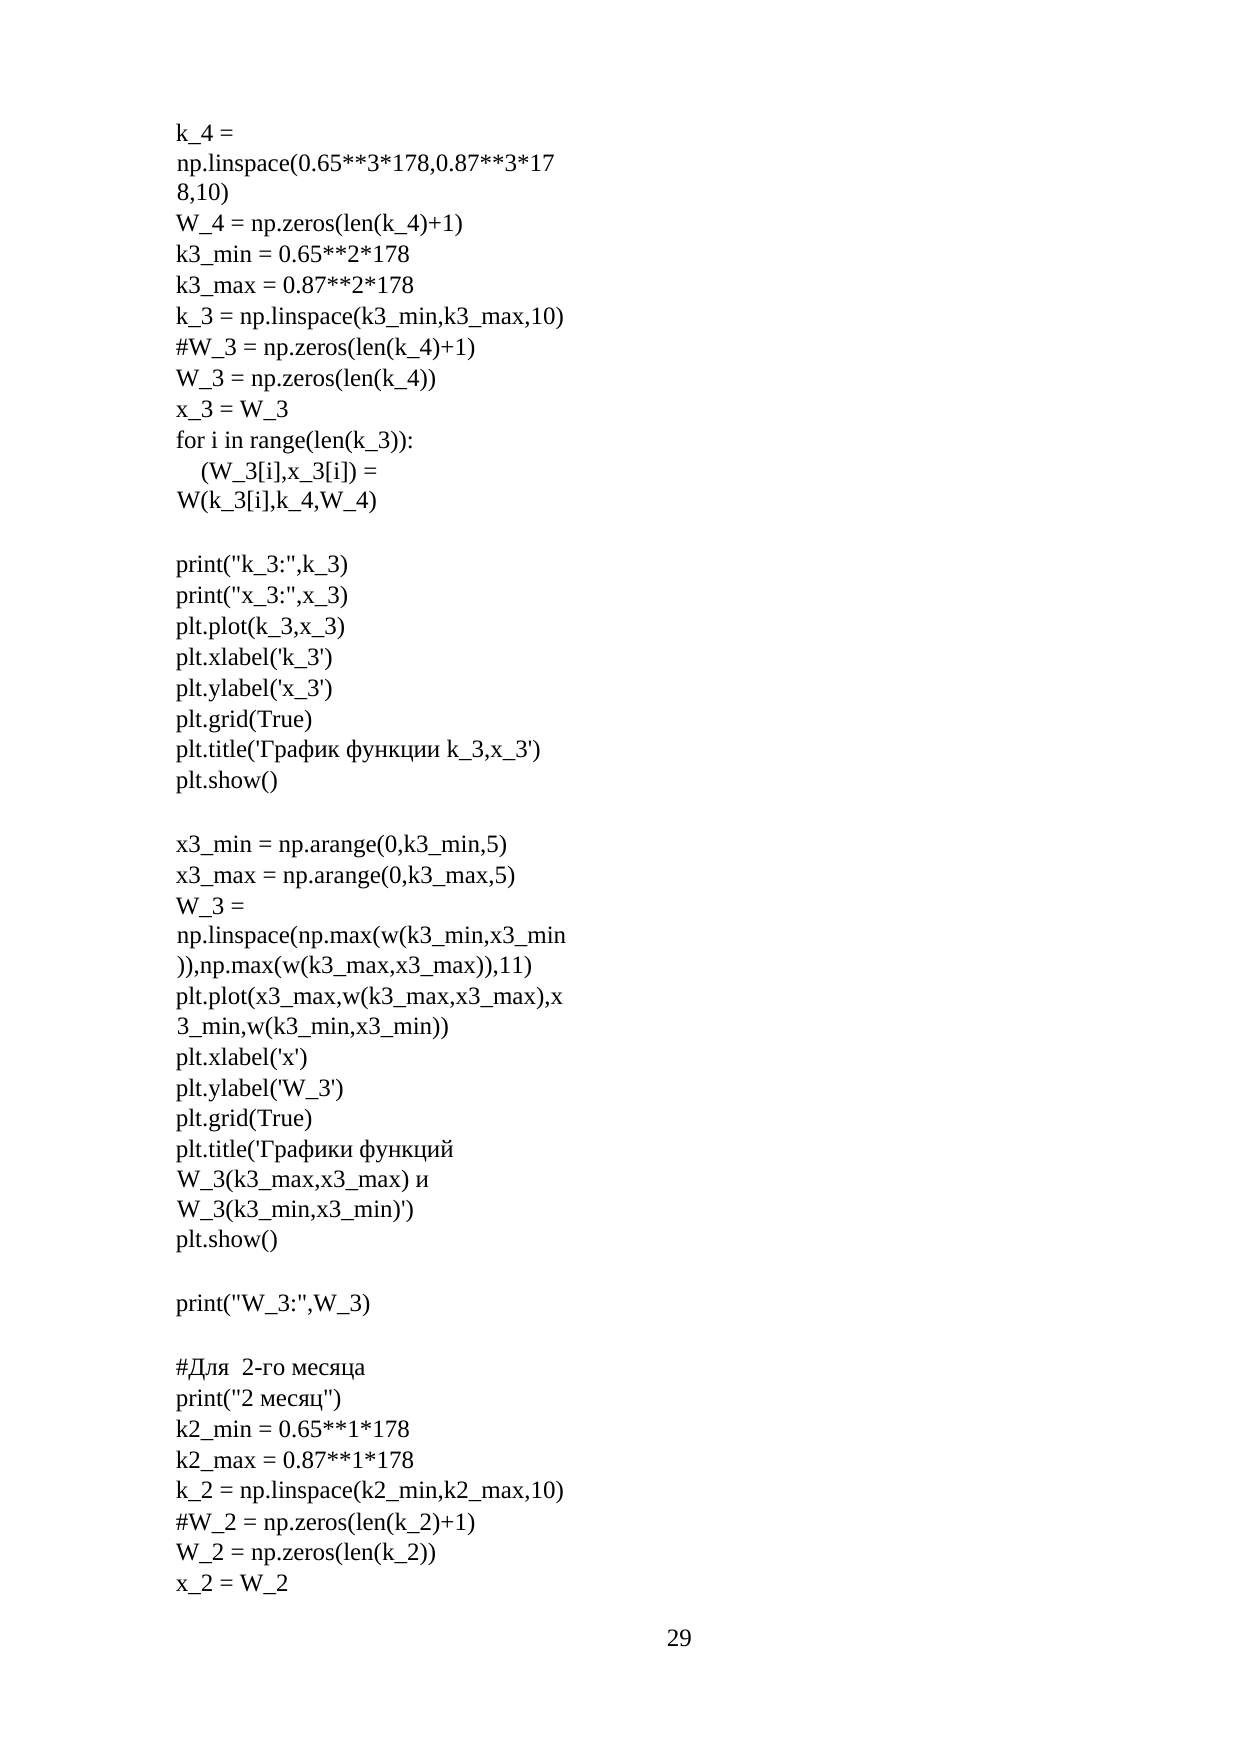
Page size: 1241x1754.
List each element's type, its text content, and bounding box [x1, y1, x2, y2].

text k3_min = 0.65**2*178 [176, 239, 567, 268]
text plt.grid(True) [176, 1103, 567, 1132]
text plt.plot(k_3,x_3) [176, 611, 567, 639]
text plt.title('Графики функций W_3(k3_max,x3_max) и W_3(k3_min,x3_min)') [176, 1134, 567, 1222]
text plt.title('График функции k_3,x_3') [176, 734, 567, 763]
text W_3 = np.linspace(np.max(w(k3_min,x3_min)),np.max(w(k3_max,x3_max)),11) [176, 891, 567, 979]
text plt.ylabel('x_3') [176, 673, 567, 701]
text print("2 месяц") [176, 1383, 567, 1412]
text plt.show() [176, 1224, 567, 1253]
text W_4 = np.zeros(len(k_4)+1) [176, 208, 567, 237]
text k_4 = np.linspace(0.65**3*178,0.87**3*178,10) [176, 118, 567, 206]
text W_2 = np.zeros(len(k_2)) [176, 1537, 567, 1566]
text k3_max = 0.87**2*178 [176, 270, 567, 299]
text print("x_3:",x_3) [176, 580, 567, 609]
text x_3 = W_3 [176, 394, 567, 423]
text k_3 = np.linspace(k3_min,k3_max,10) [176, 301, 567, 330]
text for i in range(len(k_3)): [176, 425, 567, 453]
text #W_3 = np.zeros(len(k_4)+1) [176, 332, 567, 361]
text (W_3[i],x_3[i]) = W(k_3[i],k_4,W_4) [176, 456, 567, 514]
text print("k_3:",k_3) [176, 549, 567, 578]
text #W_2 = np.zeros(len(k_2)+1) [176, 1507, 567, 1535]
text plt.grid(True) [176, 704, 567, 732]
text k2_max = 0.87**1*178 [176, 1445, 567, 1473]
text plt.show() [176, 766, 567, 794]
text x3_min = np.arange(0,k3_min,5) [176, 829, 567, 858]
text x3_max = np.arange(0,k3_max,5) [176, 860, 567, 889]
text k2_min = 0.65**1*178 [176, 1414, 567, 1442]
text print("W_3:",W_3) [176, 1288, 567, 1317]
text x_2 = W_2 [176, 1568, 567, 1597]
text plt.ylabel('W_3') [176, 1073, 567, 1101]
text k_2 = np.linspace(k2_min,k2_max,10) [176, 1476, 567, 1504]
text plt.xlabel('k_3') [176, 642, 567, 671]
text W_3 = np.zeros(len(k_4)) [176, 363, 567, 392]
text #Для 2-го месяца [176, 1352, 567, 1381]
text plt.xlabel('x') [176, 1042, 567, 1070]
text plt.plot(x3_max,w(k3_max,x3_max),x3_min,w(k3_min,x3_min)) [176, 981, 567, 1039]
